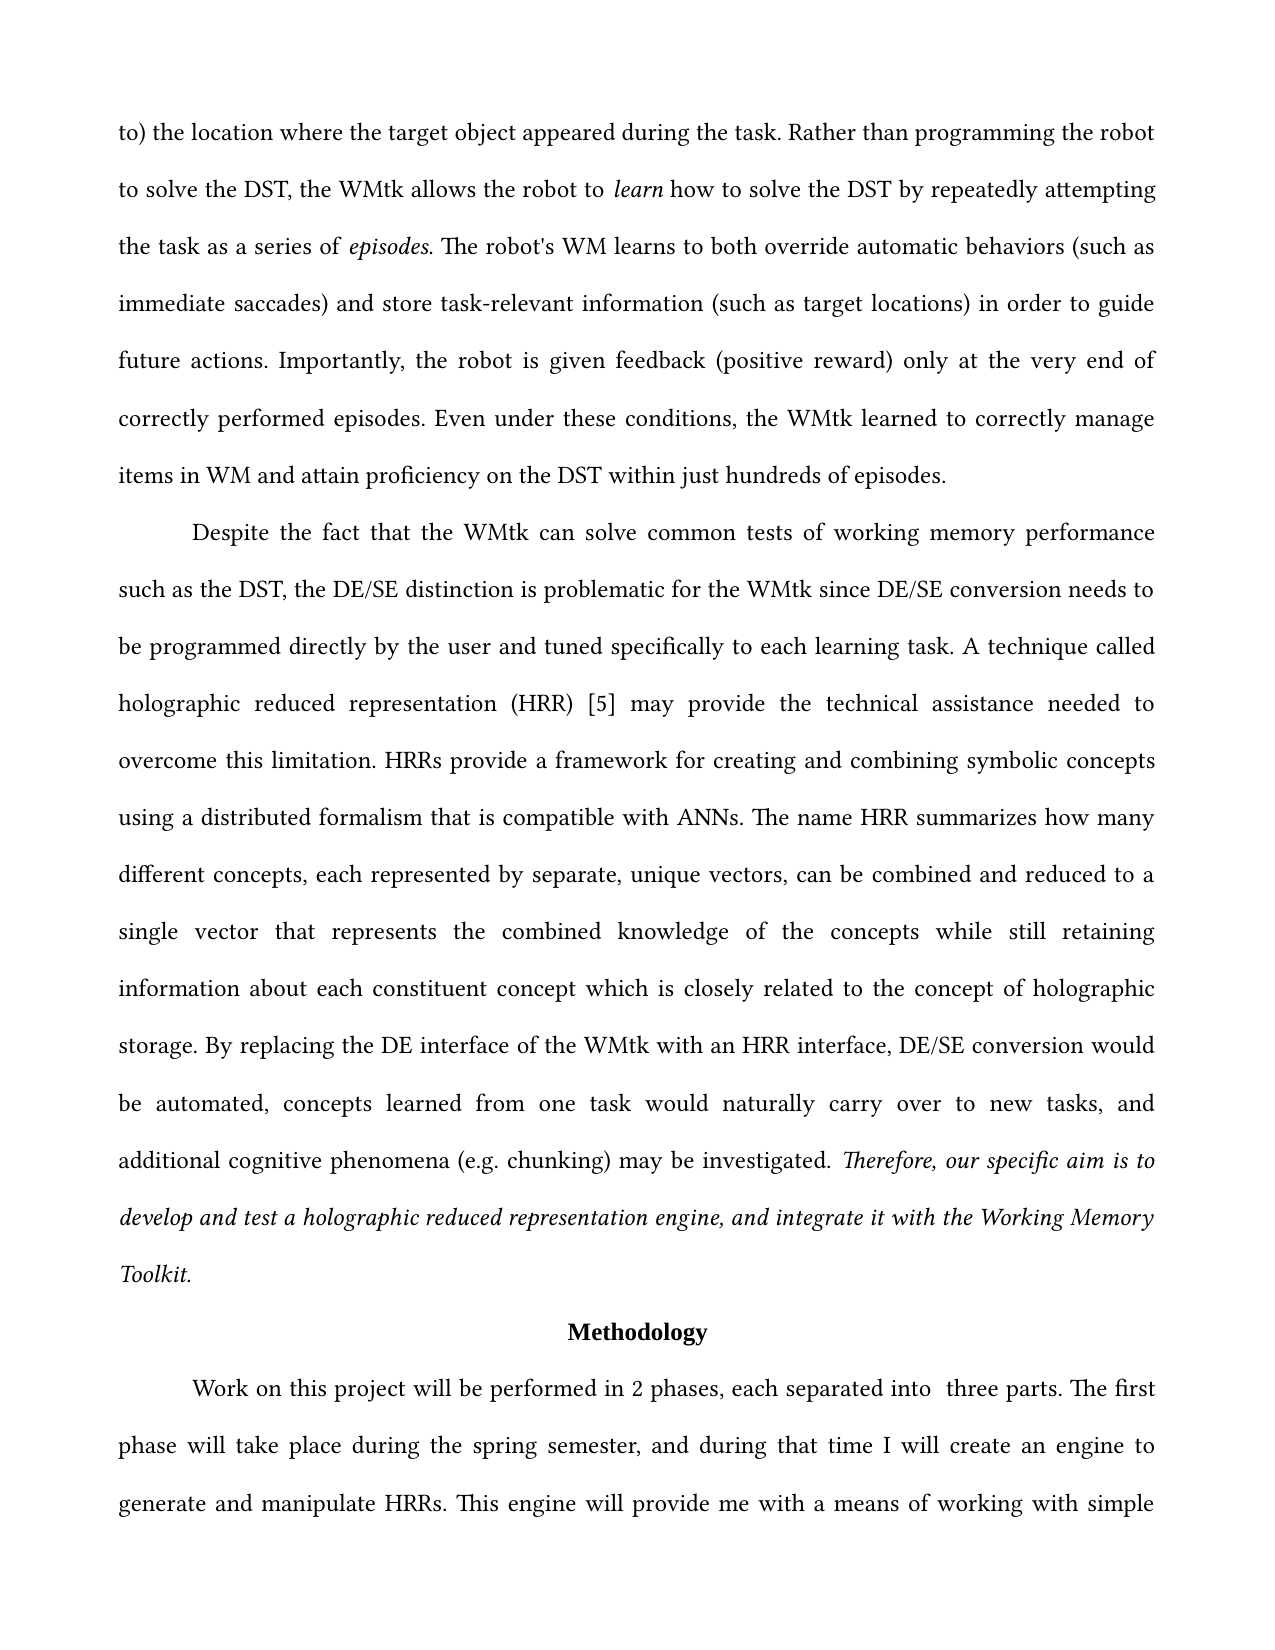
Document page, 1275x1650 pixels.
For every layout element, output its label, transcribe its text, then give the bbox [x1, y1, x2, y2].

text Methodology [118, 1317, 1157, 1346]
text Work on this project will be performed in 2 phases, each separated into three parts. The first phase will take place during the spring semester, and during that time I will create an engine to generate and manipulate HRRs. This engine will provide me with a means of working with simple [118, 1374, 1157, 1517]
text to) the location where the target object appeared during the task. Rather than programming the robot to solve the DST, the WMtk allows the robot to learn how to solve the DST by repeatedly attempting the task as a series of episodes. The robot's WM learns to both override automatic behaviors (such as immediate saccades) and store task-relevant information (such as target locations) in order to guide future actions. Importantly, the robot is given feedback (positive reward) only at the very end of correctly performed episodes. Even under these conditions, the WMtk learned to correctly manage items in WM and attain proficiency on the DST within just hundreds of episodes. [118, 118, 1157, 489]
text Despite the fact that the WMtk can solve common tests of working memory performance such as the DST, the DE/SE distinction is problematic for the WMtk since DE/SE conversion needs to be programmed directly by the user and tuned specifically to each learning task. A technique called holographic reduced representation (HRR) [5] may provide the technical assistance needed to overcome this limitation. HRRs provide a framework for creating and combining symbolic concepts using a distributed formalism that is compatible with ANNs. The name HRR summarizes how many different concepts, each represented by separate, unique vectors, can be combined and reduced to a single vector that represents the combined knowledge of the concepts while still retaining information about each constituent concept which is closely related to the concept of holographic storage. By replacing the DE interface of the WMtk with an HRR interface, DE/SE conversion would be automated, concepts learned from one task would naturally carry over to new tasks, and additional cognitive phenomena (e.g. chunking) may be investigated. Therefore, our specific aim is to develop and test a holographic reduced representation engine, and integrate it with the Working Memory Toolkit. [118, 518, 1157, 1288]
